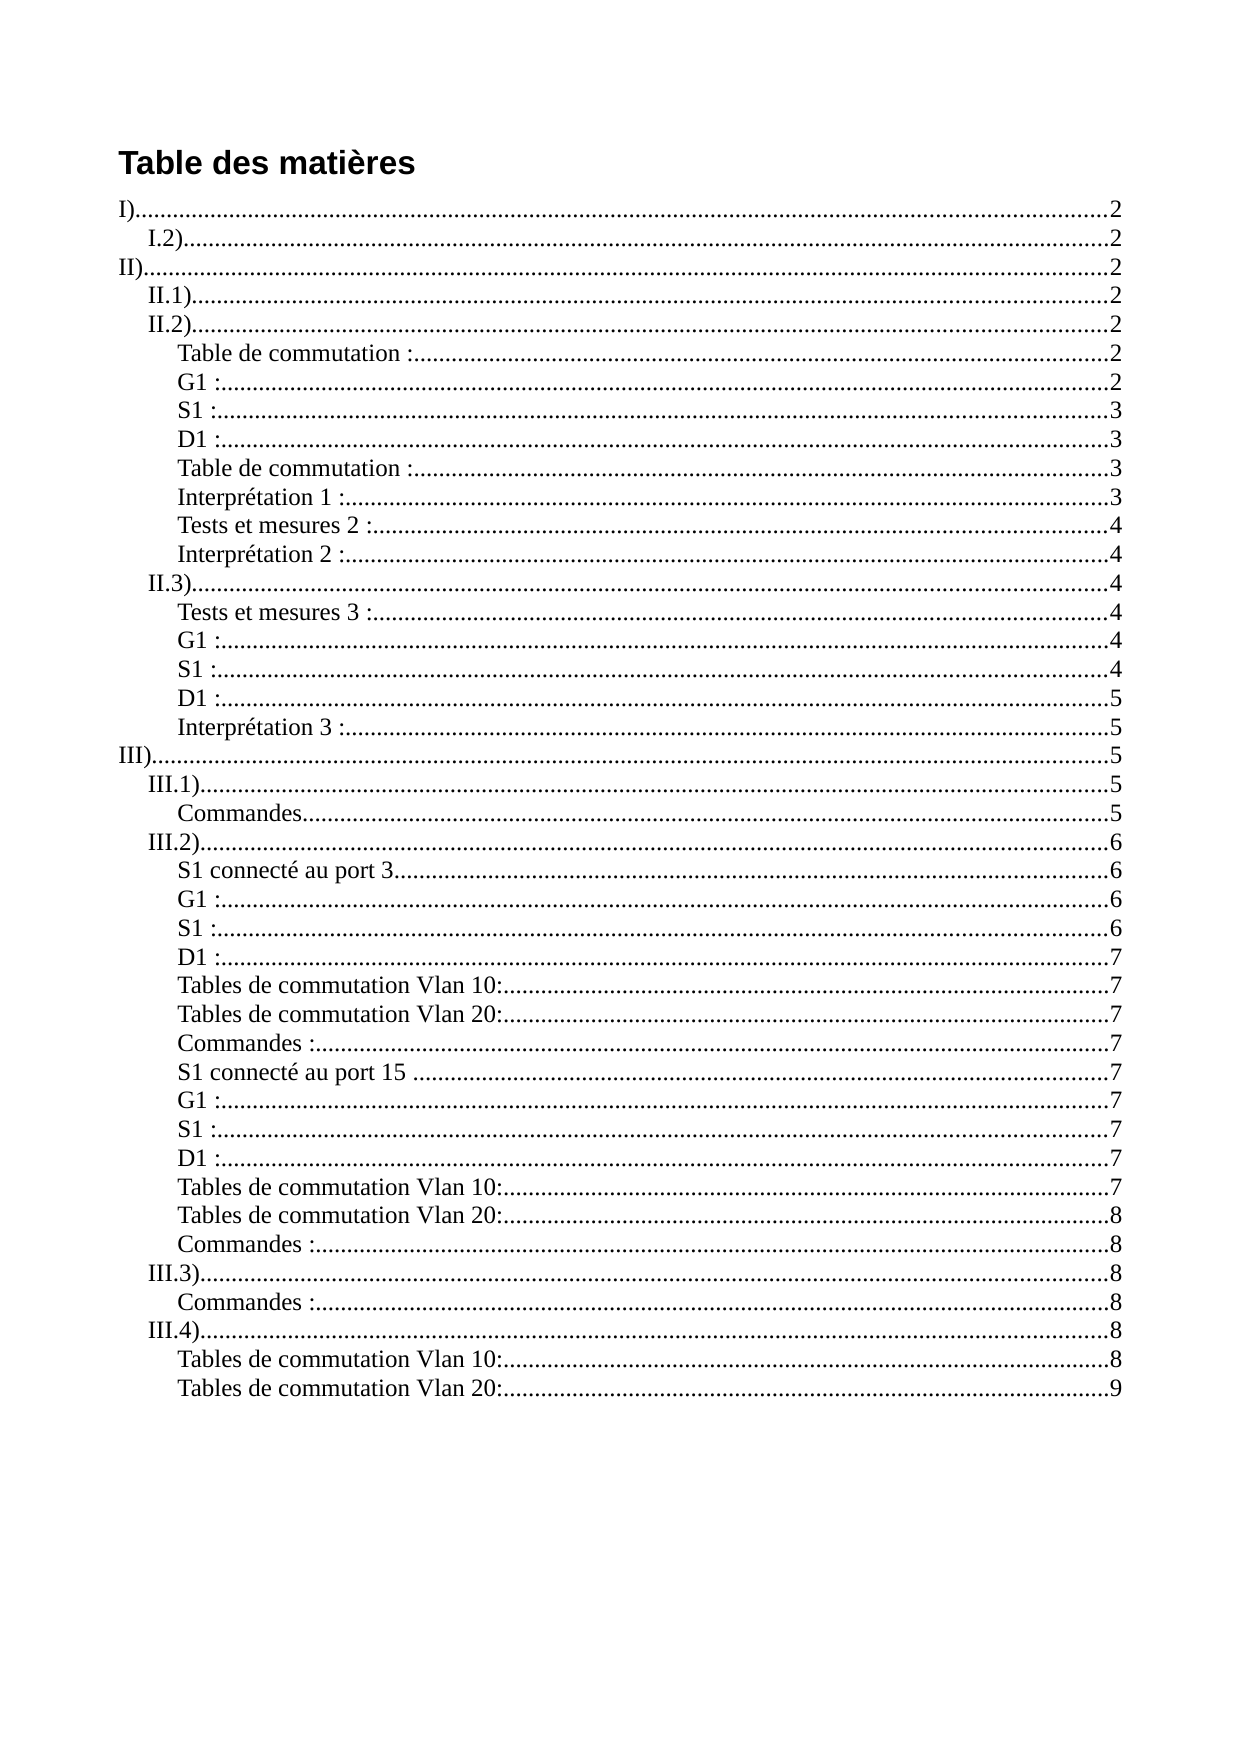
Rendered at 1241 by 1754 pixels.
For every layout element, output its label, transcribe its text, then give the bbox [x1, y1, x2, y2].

text S1 : 7 [177, 1114, 1122, 1143]
text Interprétation 1 : 3 [177, 482, 1122, 510]
text G1 : 4 [177, 625, 1122, 654]
text Tests et mesures 3 : 4 [177, 597, 1122, 625]
text G1 : 7 [177, 1085, 1122, 1114]
text Tables de commutation Vlan 10: 7 [177, 970, 1122, 999]
text Tables de commutation Vlan 20: 9 [177, 1373, 1122, 1402]
text Commandes : 7 [177, 1028, 1122, 1057]
text G1 : 2 [177, 367, 1122, 395]
text III.4) 8 [148, 1315, 1122, 1344]
text Commandes : 8 [177, 1229, 1122, 1258]
text III.1) 5 [148, 769, 1122, 798]
text Tests et mesures 2 : 4 [177, 510, 1122, 539]
text Interprétation 3 : 5 [177, 712, 1122, 740]
text D1 : 7 [177, 1143, 1122, 1172]
text III) 5 [118, 740, 1122, 769]
text D1 : 5 [177, 683, 1122, 712]
text S1 : 3 [177, 395, 1122, 424]
text Commandes : 8 [177, 1287, 1122, 1315]
text Commandes 5 [177, 798, 1122, 827]
text S1 connecté au port 3 6 [177, 855, 1122, 884]
text Tables de commutation Vlan 20: 7 [177, 999, 1122, 1028]
text D1 : 7 [177, 942, 1122, 970]
text Table de commutation : 3 [177, 453, 1122, 482]
subtitle Table des matières [118, 143, 1122, 182]
text III.2) 6 [148, 827, 1122, 855]
text Table de commutation : 2 [177, 338, 1122, 367]
text D1 : 3 [177, 424, 1122, 453]
text Tables de commutation Vlan 20: 8 [177, 1200, 1122, 1229]
text I) 2 [118, 194, 1122, 223]
text II.1) 2 [148, 280, 1122, 309]
text II) 2 [118, 252, 1122, 280]
text Interprétation 2 : 4 [177, 539, 1122, 568]
text S1 : 4 [177, 654, 1122, 683]
text G1 : 6 [177, 884, 1122, 913]
text II.3) 4 [148, 568, 1122, 597]
text S1 : 6 [177, 913, 1122, 942]
text S1 connecté au port 15 7 [177, 1057, 1122, 1085]
text I.2) 2 [148, 223, 1122, 252]
text II.2) 2 [148, 309, 1122, 338]
text Tables de commutation Vlan 10: 8 [177, 1344, 1122, 1373]
text Tables de commutation Vlan 10: 7 [177, 1172, 1122, 1200]
text III.3) 8 [148, 1258, 1122, 1287]
